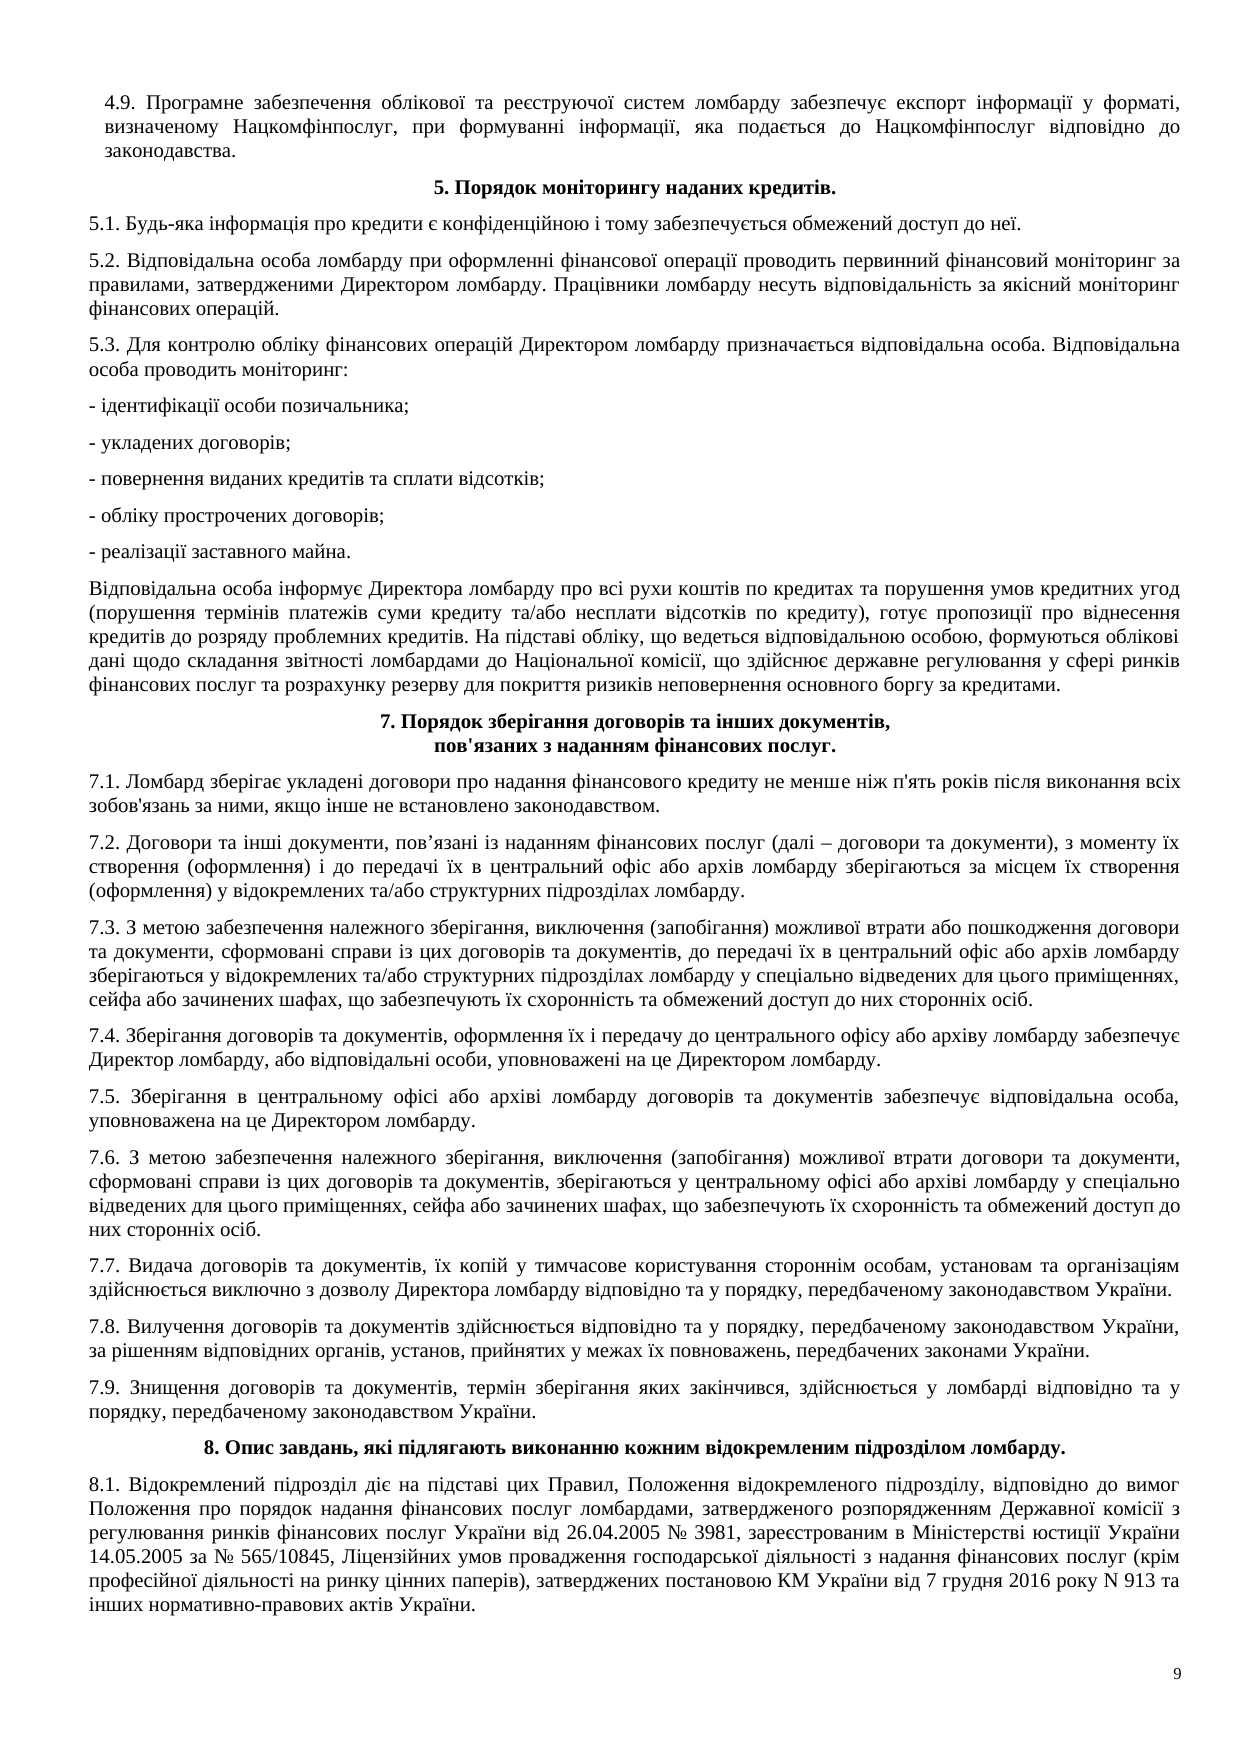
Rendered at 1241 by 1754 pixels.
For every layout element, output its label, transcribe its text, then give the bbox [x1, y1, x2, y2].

list 8. Опис завдань, які підлягають виконанню кожним відокремленим підрозділом ломбарду. [89, 1435, 1181, 1459]
list 7.9. Знищення договорів та документів, термін зберігання яких закінчився, здійснюється у ломбарді відповідно та у порядку, передбаченому законодавством України. [89, 1374, 1181, 1423]
list 7.6. З метою забезпечення належного зберігання, виключення (запобігання) можливої втрати договори та документи, сформовані справи із цих договорів та документів, зберігаються у центральному офісі або архіві ломбарду у спеціально відведених для цього приміщеннях, сейфа або зачинених шафах, що забезпечують їх схоронність та обмежений доступ до них сторонніх осіб. [89, 1144, 1181, 1241]
list - повернення виданих кредитів та сплати відсотків; [89, 466, 1181, 490]
list - укладених договорів; [89, 429, 1181, 454]
list 7.8. Вилучення договорів та документів здійснюється відповідно та у порядку, передбаченому законодавством України, за рішенням відповідних органів, установ, прийнятих у межах їх повноважень, передбачених законами України. [89, 1314, 1181, 1362]
list 7. Порядок зберігання договорів та інших документів, пов'язаних з наданням фінансових послуг. [89, 709, 1181, 757]
list 7.7. Видача договорів та документів, їх копій у тимчасове користування стороннім особам, установам та організаціям здійснюється виключно з дозволу Директора ломбарду відповідно та у порядку, передбаченому законодавством України. [89, 1253, 1181, 1301]
list 7.5. Зберігання в центральному офісі або архіві ломбарду договорів та документів забезпечує відповідальна особа, уповноважена на це Директором ломбарду. [89, 1084, 1181, 1132]
list 7.4. Зберігання договорів та документів, оформлення їх і передачу до центрального офісу або архіву ломбарду забезпечує Директор ломбарду, або відповідальні особи, уповноважені на це Директором ломбарду. [89, 1023, 1181, 1071]
list - реалізації заставного майна. [89, 539, 1181, 563]
list 7.1. Ломбард зберігає укладені договори про надання фінансового кредиту не менше ніж п'ять років після виконання всіх зобов'язань за ними, якщо інше не встановлено законодавством. [89, 769, 1181, 817]
list 5.1. Будь-яка інформація про кредити є конфіденційною і тому забезпечується обмежений доступ до неї. [89, 211, 1181, 235]
list 5. Порядок моніторингу наданих кредитів. [89, 174, 1181, 199]
list 7.3. З метою забезпечення належного зберігання, виключення (запобігання) можливої втрати або пошкодження договори та документи, сформовані справи із цих договорів та документів, до передачі їх в центральний офіс або архів ломбарду зберігаються у відокремлених та/або структурних підрозділах ломбарду у спеціально відведених для цього приміщеннях, сейфа або зачинених шафах, що забезпечують їх схоронність та обмежений доступ до них сторонніх осіб. [89, 914, 1181, 1011]
list - ідентифікації особи позичальника; [89, 393, 1181, 417]
list - обліку прострочених договорів; [89, 503, 1181, 527]
list 5.2. Відповідальна особа ломбарду при оформленні фінансової операції проводить первинний фінансовий моніторинг за правилами, затвердженими Директором ломбарду. Працівники ломбарду несуть відповідальність за якісний моніторинг фінансових операцій. [89, 248, 1181, 320]
list 5.3. Для контролю обліку фінансових операцій Директором ломбарду призначається відповідальна особа. Відповідальна особа проводить моніторинг: [89, 332, 1181, 381]
list Відповідальна особа інформує Директора ломбарду про всі рухи коштів по кредитах та порушення умов кредитних угод (порушення термінів платежів суми кредиту та/або несплати відсотків по кредиту), готує пропозиції про віднесення кредитів до розряду проблемних кредитів. На підставі обліку, що ведеться відповідальною особою, формуються облікові дані щодо складання звітності ломбардами до Національної комісії, що здійснює державне регулювання у сфері ринків фінансових послуг та розрахунку резерву для покриття ризиків неповернення основного боргу за кредитами. [89, 576, 1181, 696]
list 7.2. Договори та інші документи, пов’язані із наданням фінансових послуг (далі – договори та документи), з моменту їх створення (оформлення) і до передачі їх в центральний офіс або архів ломбарду зберігаються за місцем їх створення (оформлення) у відокремлених та/або структурних підрозділах ломбарду. [89, 830, 1181, 902]
list 8.1. Відокремлений підрозділ діє на підставі цих Правил, Положення відокремленого підрозділу, відповідно до вимог Положення про порядок надання фінансових послуг ломбардами, затвердженого розпорядженням Державної комісії з регулювання ринків фінансових послуг України від 26.04.2005 № 3981, зареєстрованим в Міністерстві юстиції України 14.05.2005 за № 565/10845, Ліцензійних умов провадження господарської діяльності з надання фінансових послуг (крім професійної діяльності на ринку цінних паперів), затверджених постановою КМ України від 7 грудня 2016 року N 913 та інших нормативно-правових актів України. [89, 1472, 1181, 1616]
text 4.9. Програмне забезпечення облікової та реєструючої систем ломбарду забезпечує експорт інформації у форматі, визначеному Нацкомфінпослуг, при формуванні інформації, яка подається до Нацкомфінпослуг відповідно до законодавства. [104, 90, 1181, 162]
